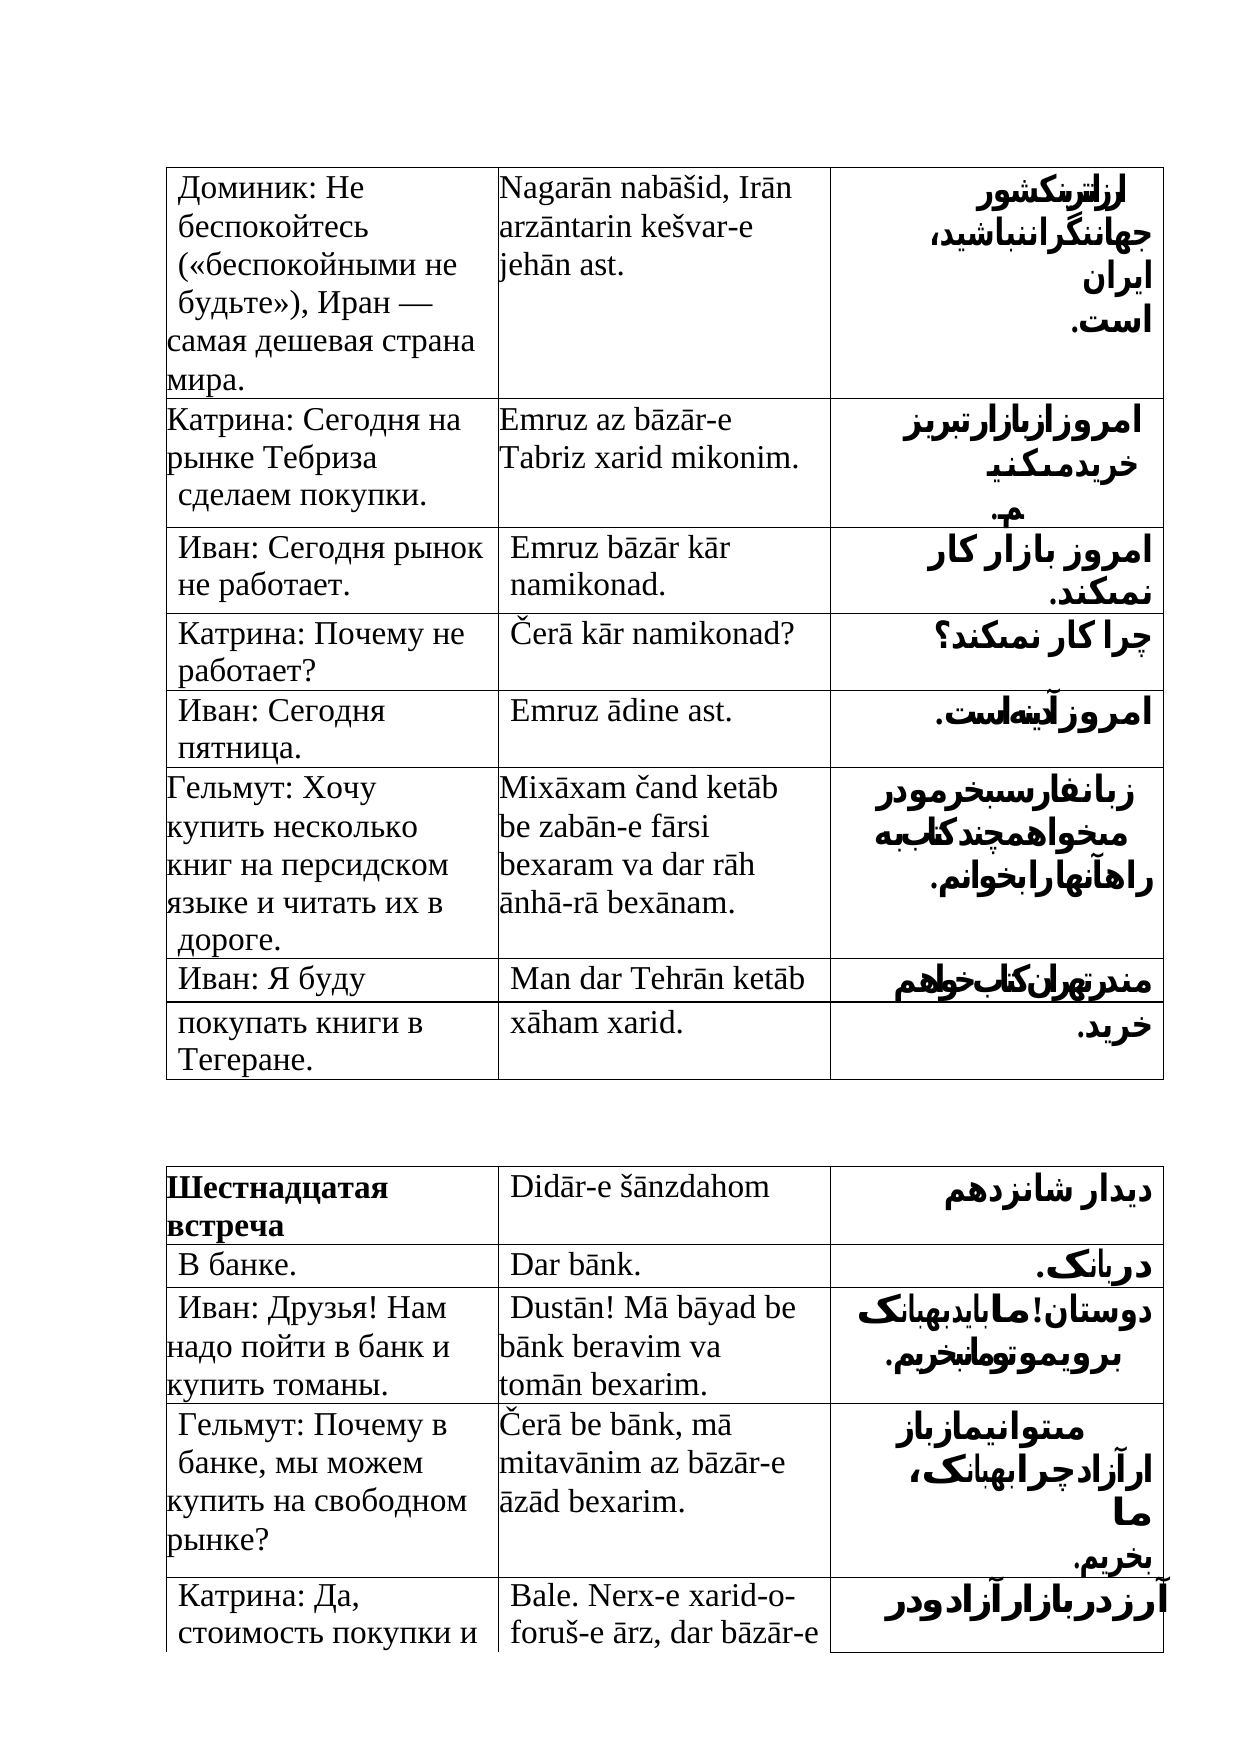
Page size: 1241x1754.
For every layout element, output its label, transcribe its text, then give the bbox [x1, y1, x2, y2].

table_cell Доминик: Не беспокойтесь («беспокойными не будьте»), Иран — самая дешевая страна мира. [167, 168, 498, 398]
table_cell стоимость покупки и [167, 1615, 498, 1652]
table_cell دربانک. [831, 1245, 1163, 1287]
table_cell Bale. Nerx-e xarid-o- [499, 1578, 830, 1614]
table_cell Гельмут: Хочу купить несколько книг на персидском языке и читать их в дороге. [167, 768, 498, 958]
table_cell دوستان!مابايدبهبانک برويموتومانبخريم. [831, 1288, 1163, 1403]
table_cell زبانفارسىبخرمودرمىخواھمچندكتاب به راهآنھارابخوانم. [831, 768, 1163, 958]
table_cell Čerā kār namikonad? [499, 614, 830, 690]
table_header خريد. [831, 1003, 1163, 1079]
table_cell چرا كار نمٮكند؟ [831, 614, 1163, 690]
table_cell Иван: Друзья! Нам надо пойти в банк и купить томаны. [167, 1288, 498, 1403]
table_cell مندر تھران كتاب خواھم [831, 959, 1163, 1001]
table_cell Dar bānk. [499, 1245, 830, 1287]
table_cell امروزازبازارتبريز خريدمىكنيم. [831, 399, 1163, 527]
table_cell Dustān! Mā bāyad be bānk beravim va tomān bexarim. [499, 1288, 830, 1403]
table_cell Иван: Сегодня рынок не работает. [167, 528, 498, 613]
table_cell В банке. [167, 1245, 498, 1287]
table_header ديدار شانزدھم [831, 1167, 1163, 1244]
table_cell ارزانترينكشور جھاننگراننباشيد، ايران است. [831, 168, 1163, 398]
table_cell Emruz bāzār kār namikonad. [499, 528, 830, 613]
table_cell مىتوانيمازبازارآزادچرابهبانک،ما بخريم. [831, 1404, 1163, 1577]
table_cell Emruz az bāzār-e Tabriz xarid mikonim. [499, 399, 830, 527]
table_cell امروز بازار كار نمٮكند. [831, 528, 1163, 613]
table_cell Emruz ādine ast. [499, 691, 830, 767]
table_header Шестнадцатая встреча [167, 1167, 498, 1244]
table_cell آرزدربازارآزادودربله.نرخخريدوفروش بانکيكساناست. [831, 1578, 1163, 1652]
table_cell Гельмут: Почему в банке, мы можем купить на свободном рынке? [167, 1404, 498, 1577]
table_cell Иван: Я буду [167, 959, 498, 1001]
table_cell Mixāxam čand ketāb be zabān-e fārsi bexaram va dar rāh ānhā-rā bexānam. [499, 768, 830, 958]
table_header покупать книги в Тегеране. [167, 1003, 498, 1079]
table_cell foruš-e ārz, dar bāzār-e [499, 1615, 830, 1652]
table_cell Катрина: Да, [167, 1578, 498, 1614]
table_cell Иван: Сегодня пятница. [167, 691, 498, 767]
table_cell Man dar Tehrān ketāb [499, 959, 830, 1001]
table_cell امروزآدينه است. [831, 691, 1163, 767]
table_cell Čerā be bānk, mā mitavānim az bāzār-e āzād bexarim. [499, 1404, 830, 1577]
table_cell Катрина: Сегодня на рынке Тебриза сделаем покупки. [167, 399, 498, 527]
table_cell Nagarān nabāšid, Irān arzāntarin kešvar-e jehān ast. [499, 168, 830, 398]
table_header Didār-e šānzdahom [499, 1167, 830, 1244]
table_header xāham xarid. [499, 1003, 830, 1079]
table_cell Катрина: Почему не работает? [167, 614, 498, 690]
